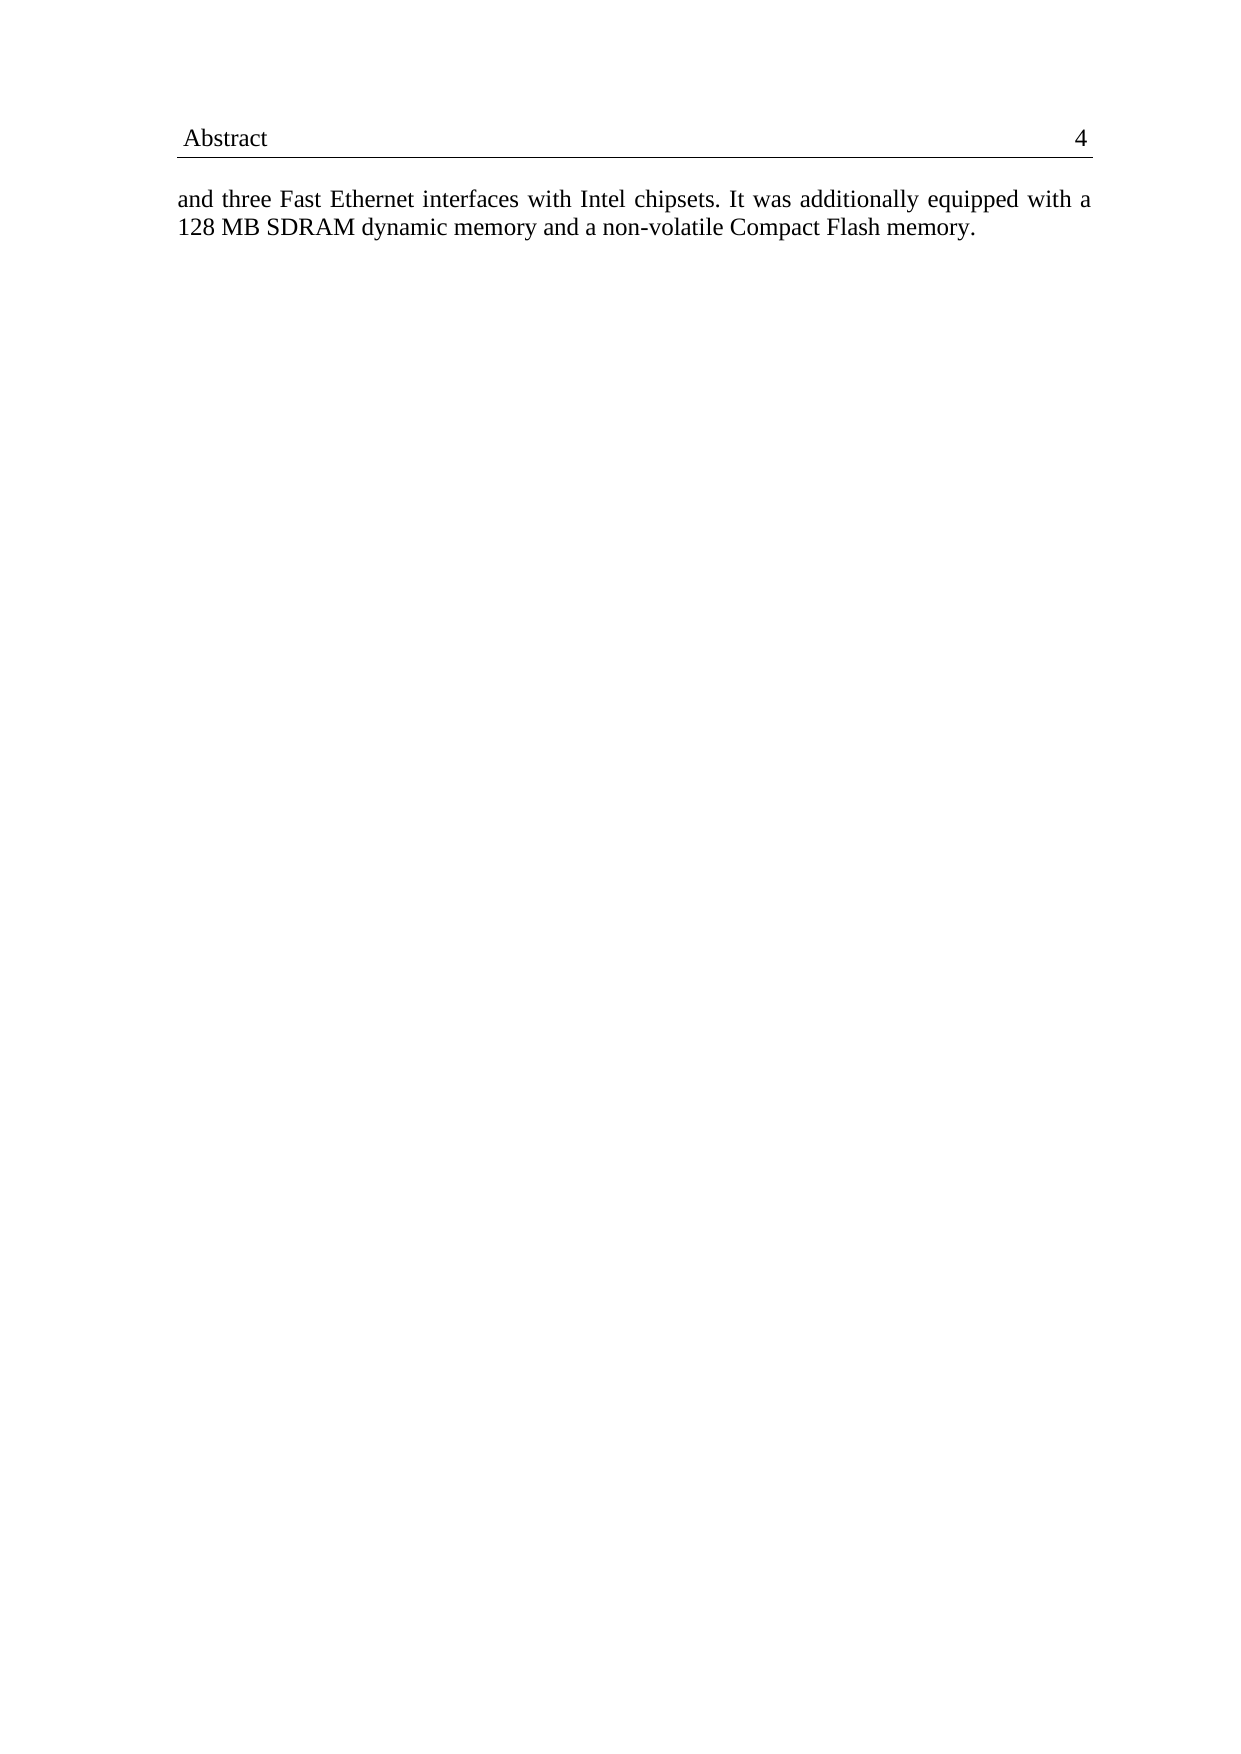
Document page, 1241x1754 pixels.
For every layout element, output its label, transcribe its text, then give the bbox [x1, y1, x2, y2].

text and three Fast Ethernet interfaces with Intel chipsets. It was additionally equipped with a 128 MB SDRAM dynamic memory and a non‑volatile Compact Flash memory. [177, 185, 1093, 241]
